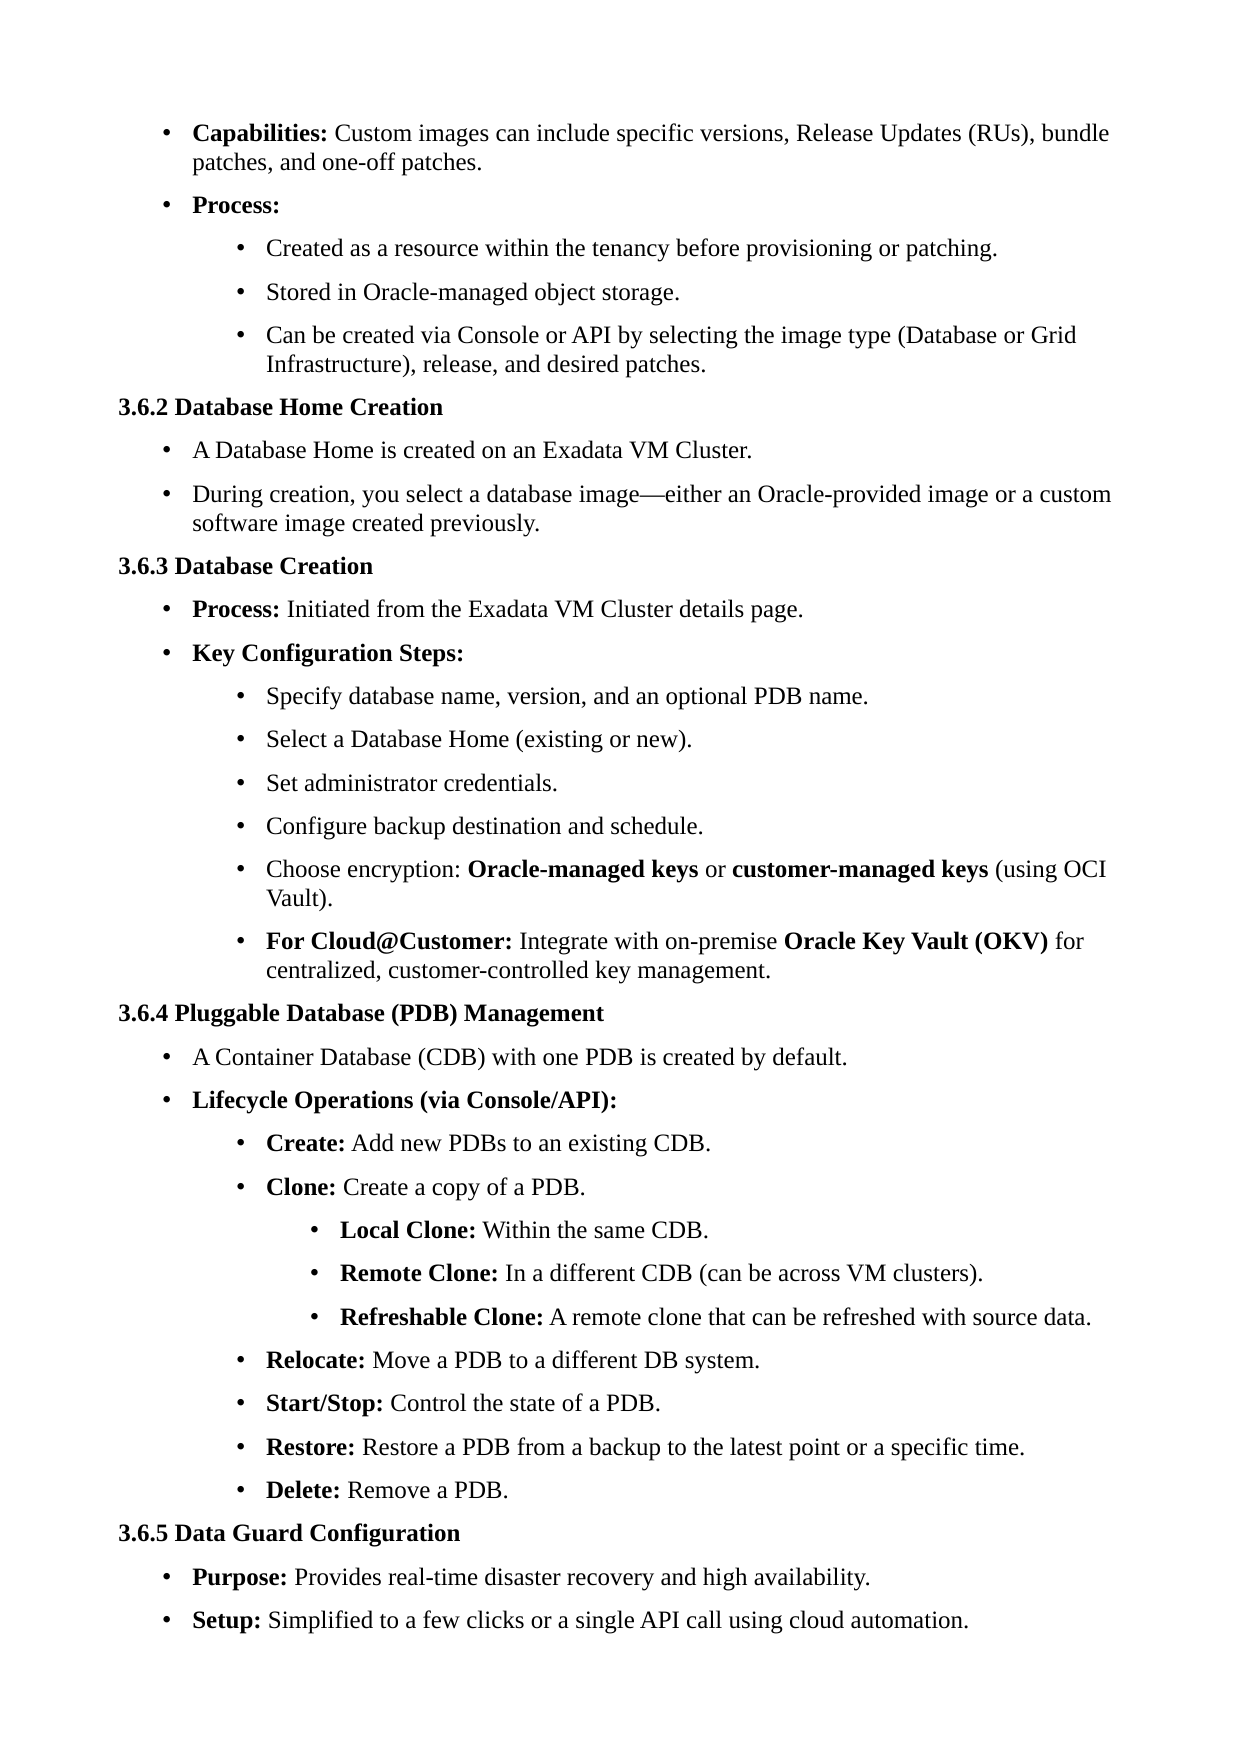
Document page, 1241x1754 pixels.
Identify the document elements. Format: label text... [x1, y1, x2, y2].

list Restore: Restore a PDB from a backup to the latest point or a specific time. [236, 1432, 1122, 1461]
list Start/Stop: Control the state of a PDB. [236, 1388, 1122, 1417]
list A Container Database (CDB) with one PDB is created by default. [162, 1042, 1122, 1071]
list Configure backup destination and schedule. [236, 811, 1122, 840]
list A Database Home is created on an Exadata VM Cluster. [162, 436, 1122, 464]
list Create: Add new PDBs to an existing CDB. [236, 1128, 1122, 1157]
list For Cloud@Customer: Integrate with on-premise Oracle Key Vault (OKV) for centralized, customer-controlled key management. [236, 926, 1122, 984]
list Setup: Simplified to a few clicks or a single API call using cloud automation. [162, 1605, 1122, 1634]
list During creation, you select a database image—either an Oracle-provided image or a custom software image created previously. [162, 479, 1122, 536]
list Clone: Create a copy of a PDB. [236, 1172, 1122, 1201]
list Created as a resource within the tenancy before provisioning or patching. [236, 233, 1122, 262]
list Refreshable Clone: A remote clone that can be refreshed with source data. [310, 1302, 1122, 1331]
list Lifecycle Operations (via Console/API): [162, 1085, 1122, 1114]
list Key Configuration Steps: [162, 638, 1122, 666]
list Can be created via Console or API by selecting the image type (Database or Grid Infrastructure), release, and desired patches. [236, 320, 1122, 378]
list Local Clone: Within the same CDB. [310, 1215, 1122, 1244]
text 3.6.4 Pluggable Database (PDB) Management [118, 998, 1122, 1027]
list Process: [162, 190, 1122, 219]
list Delete: Remove a PDB. [236, 1475, 1122, 1504]
list Process: Initiated from the Exadata VM Cluster details page. [162, 594, 1122, 623]
text 3.6.5 Data Guard Configuration [118, 1518, 1122, 1547]
list Specify database name, version, and an optional PDB name. [236, 681, 1122, 710]
list Remote Clone: In a different CDB (can be across VM clusters). [310, 1258, 1122, 1287]
text 3.6.2 Database Home Creation [118, 392, 1122, 421]
text 3.6.3 Database Creation [118, 551, 1122, 580]
list Relocate: Move a PDB to a different DB system. [236, 1345, 1122, 1374]
list Choose encryption: Oracle-managed keys or customer-managed keys (using OCI Vault). [236, 854, 1122, 912]
list Select a Database Home (existing or new). [236, 724, 1122, 753]
list Capabilities: Custom images can include specific versions, Release Updates (RUs), bundle patches, and one-off patches. [162, 118, 1122, 176]
list Set administrator credentials. [236, 768, 1122, 796]
list Purpose: Provides real-time disaster recovery and high availability. [162, 1562, 1122, 1591]
list Stored in Oracle-managed object storage. [236, 277, 1122, 306]
